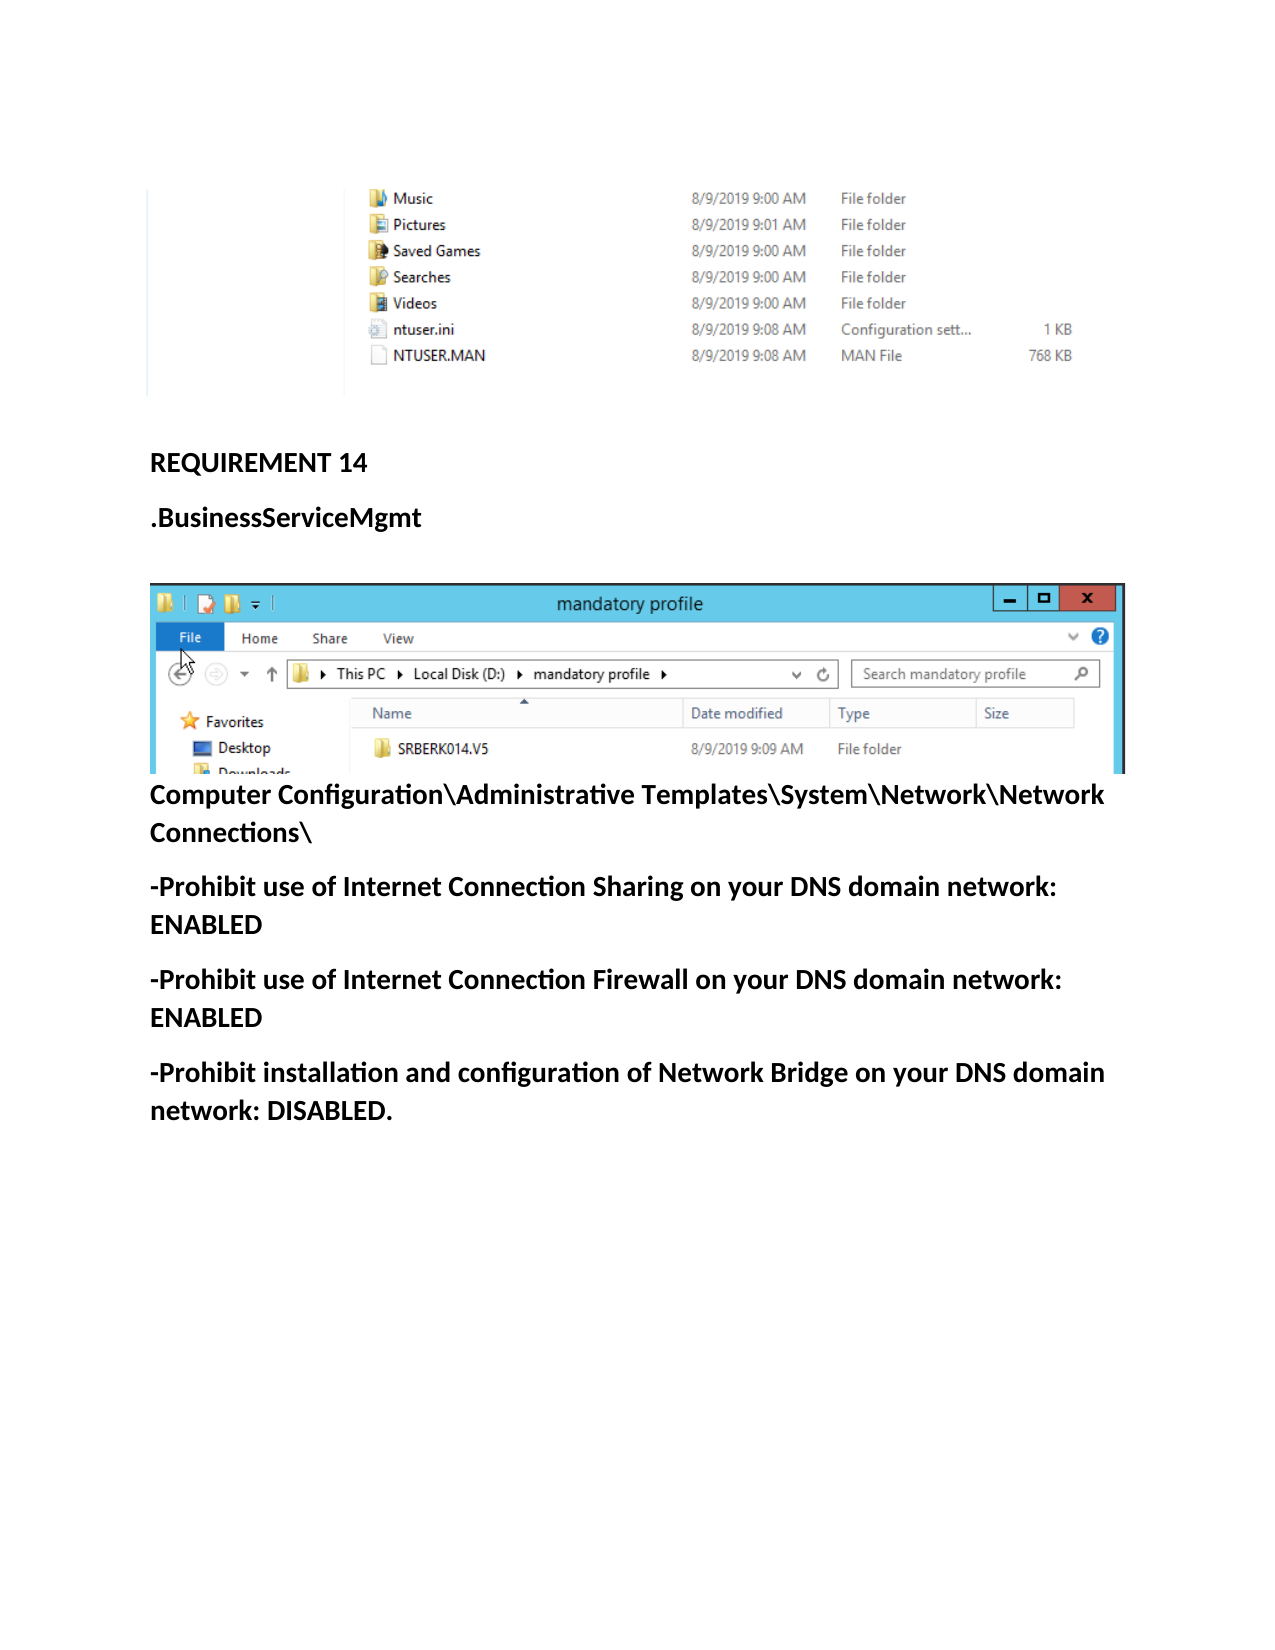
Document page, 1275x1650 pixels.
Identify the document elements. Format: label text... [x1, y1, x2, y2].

text -Prohibit use of Internet Connection Firewall on your DNS domain network: ENABLED [150, 961, 1125, 1035]
text -Prohibit installation and configuration of Network Bridge on your DNS domain network: DISABLED. [150, 1054, 1125, 1127]
picture [146, 189, 1122, 396]
text [150, 554, 1125, 583]
text Computer Configuration\Administrative Templates\System\Network\Network Connections\ [150, 774, 1125, 849]
text .BusinessServiceMgmt [150, 499, 1125, 534]
text -Prohibit use of Internet Connection Sharing on your DNS domain network: ENABLED [150, 868, 1125, 942]
text REQUIREMENT 14 [150, 444, 1125, 480]
picture [150, 583, 1125, 774]
